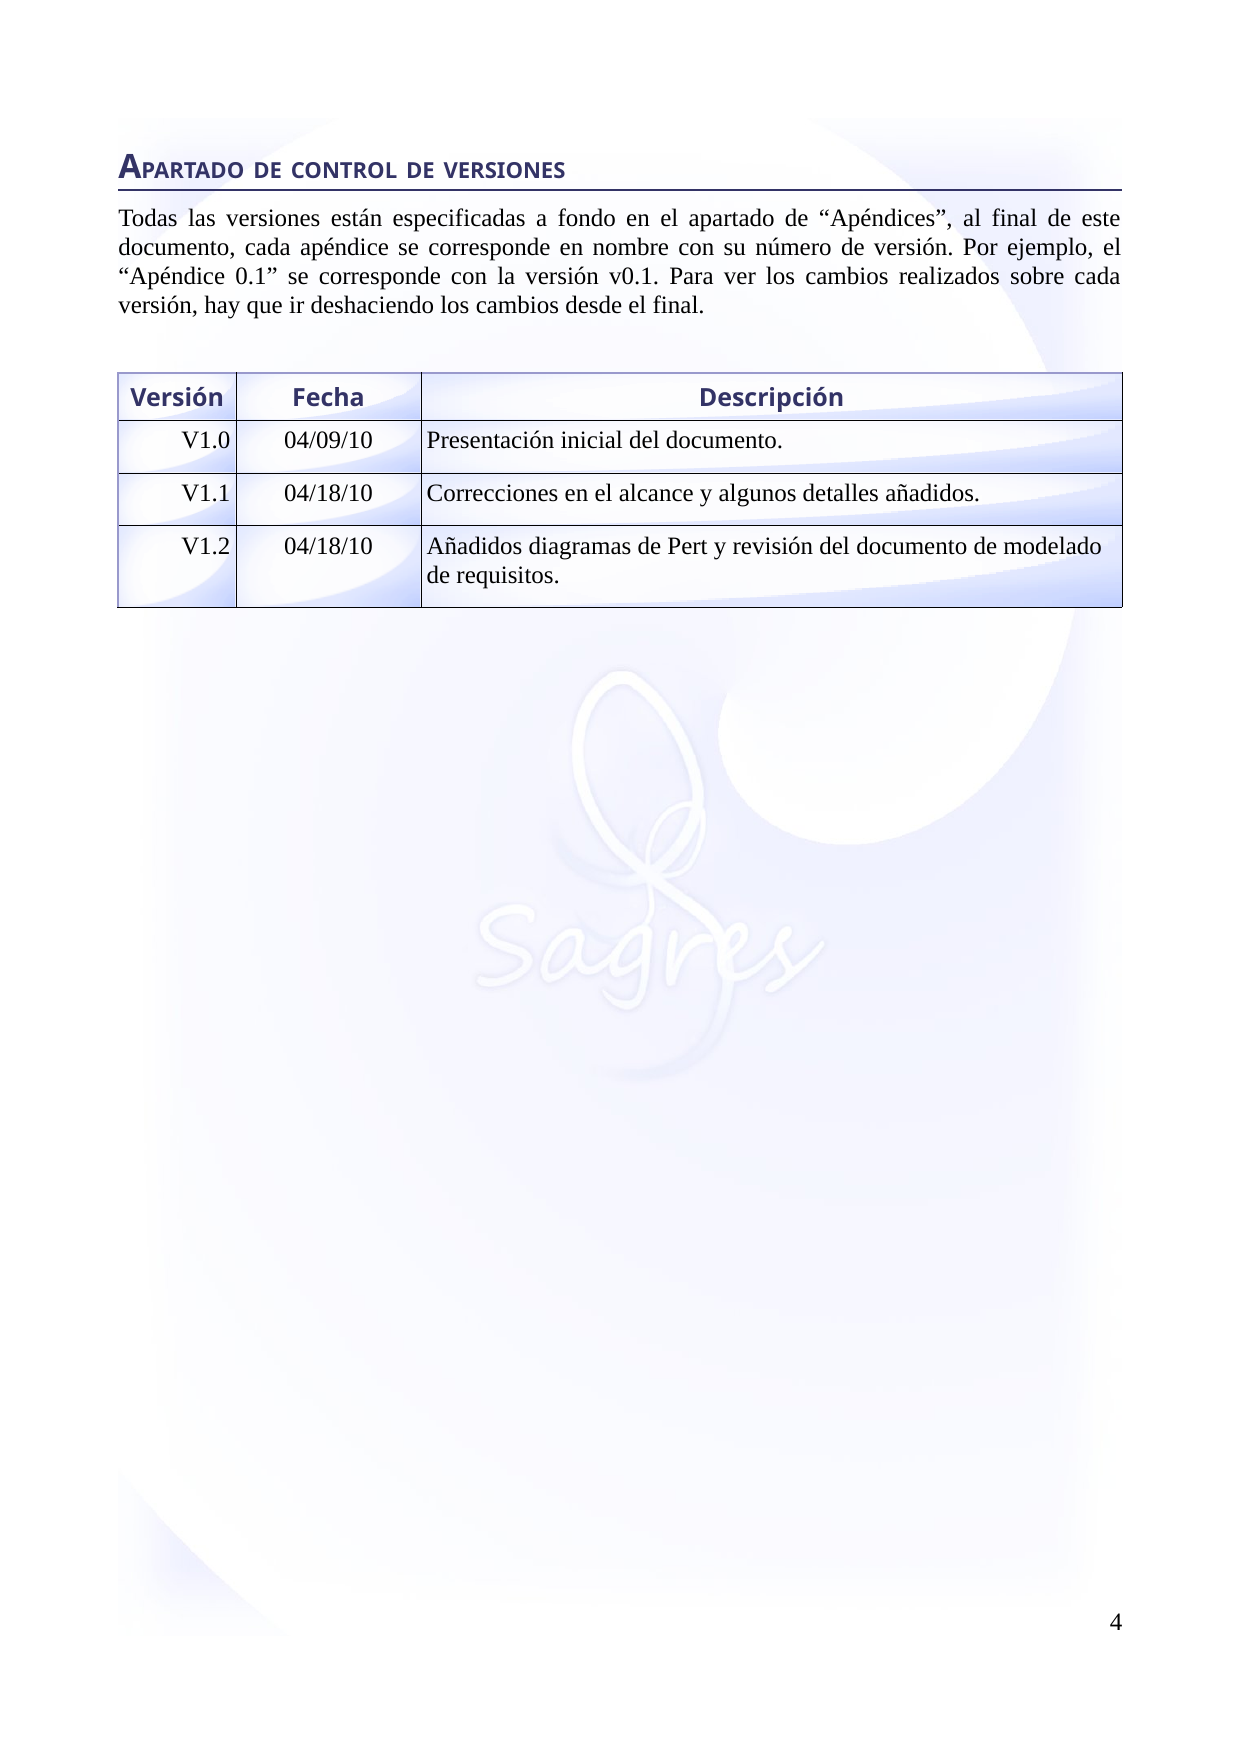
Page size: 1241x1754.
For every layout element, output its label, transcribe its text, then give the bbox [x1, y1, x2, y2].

text Todas las versiones están especificadas a fondo en el apartado de “Apéndices”, al final de este documento, cada apéndice se corresponde en nombre con su número de versión. Por ejemplo, el “Apéndice 0.1” se corresponde con la versión v0.1. Para ver los cambios realizados sobre cada versión, hay que ir deshaciendo los cambios desde el final. [118, 203, 1122, 318]
picture [118, 118, 1122, 143]
subtitle Apartado de control de versiones [118, 143, 1122, 189]
table_cell V1.2 [119, 526, 236, 607]
table_cell 18/04/10 [237, 474, 421, 525]
table_cell Presentación inicial del documento. [422, 421, 1122, 473]
table_cell Añadidos diagramas de Pert y revisión del documento de modelado de requisitos. [422, 526, 1122, 607]
picture [118, 318, 1122, 372]
table_header Fecha [237, 374, 421, 420]
table_cell V1.0 [119, 421, 236, 473]
table_cell V1.1 [119, 474, 236, 525]
picture [118, 191, 1122, 203]
table_cell 09/04/10 [237, 421, 421, 473]
table_cell Correcciones en el alcance y algunos detalles añadidos. [422, 474, 1122, 525]
picture [118, 608, 1122, 1636]
table_header Versión [119, 374, 236, 420]
table_header Descripción [422, 374, 1122, 420]
table_cell 18/04/10 [237, 526, 421, 607]
